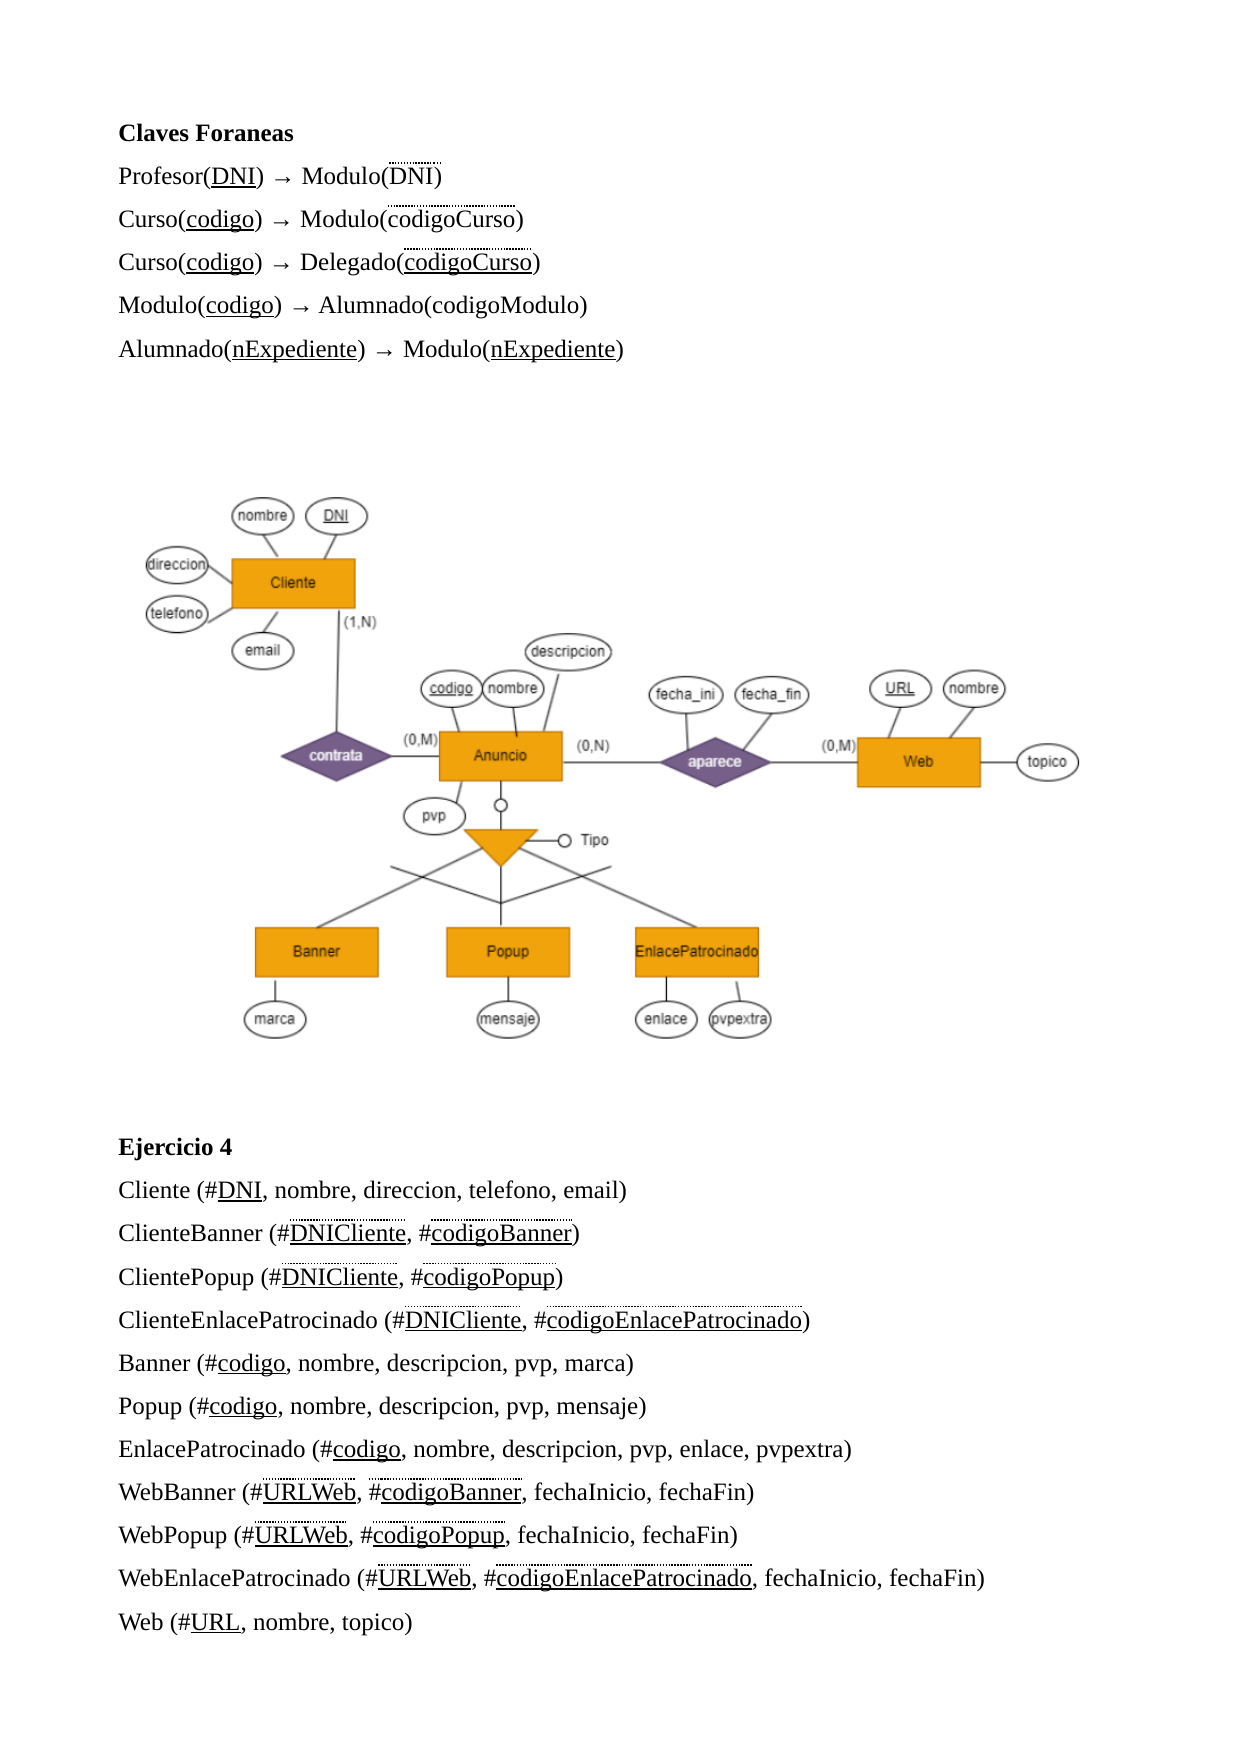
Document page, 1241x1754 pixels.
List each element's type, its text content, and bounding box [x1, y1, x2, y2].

text Ejercicio 4 [118, 1132, 1122, 1161]
text Banner (#codigo, nombre, descripcion, pvp, marca) [118, 1348, 1122, 1377]
text Claves Foraneas [118, 118, 1122, 147]
text Modulo(codigo) → Alumnado(codigoModulo) [118, 291, 1122, 319]
picture [118, 463, 1123, 1075]
text ClienteBanner (#DNICliente, #codigoBanner) [118, 1218, 1122, 1247]
text Cliente (#DNI, nombre, direccion, telefono, email) [118, 1175, 1122, 1204]
text Web (#URL, nombre, topico) [118, 1607, 1122, 1635]
text WebPopup (#URLWeb, #codigoPopup, fechaInicio, fechaFin) [118, 1520, 1122, 1549]
text Profesor(DNI) → Modulo(DNI) [118, 161, 1122, 190]
text ClienteEnlacePatrocinado (#DNICliente, #codigoEnlacePatrocinado) [118, 1305, 1122, 1333]
text Alumnado(nExpediente) → Modulo(nExpediente) [118, 334, 1122, 362]
text EnlacePatrocinado (#codigo, nombre, descripcion, pvp, enlace, pvpextra) [118, 1434, 1122, 1463]
text WebEnlacePatrocinado (#URLWeb, #codigoEnlacePatrocinado, fechaInicio, fechaFin) [118, 1563, 1122, 1592]
text Curso(codigo) → Modulo(codigoCurso) [118, 204, 1122, 233]
text ClientePopup (#DNICliente, #codigoPopup) [118, 1262, 1122, 1290]
text WebBanner (#URLWeb, #codigoBanner, fechaInicio, fechaFin) [118, 1477, 1122, 1506]
text Curso(codigo) → Delegado(codigoCurso) [118, 247, 1122, 276]
text Popup (#codigo, nombre, descripcion, pvp, mensaje) [118, 1391, 1122, 1420]
